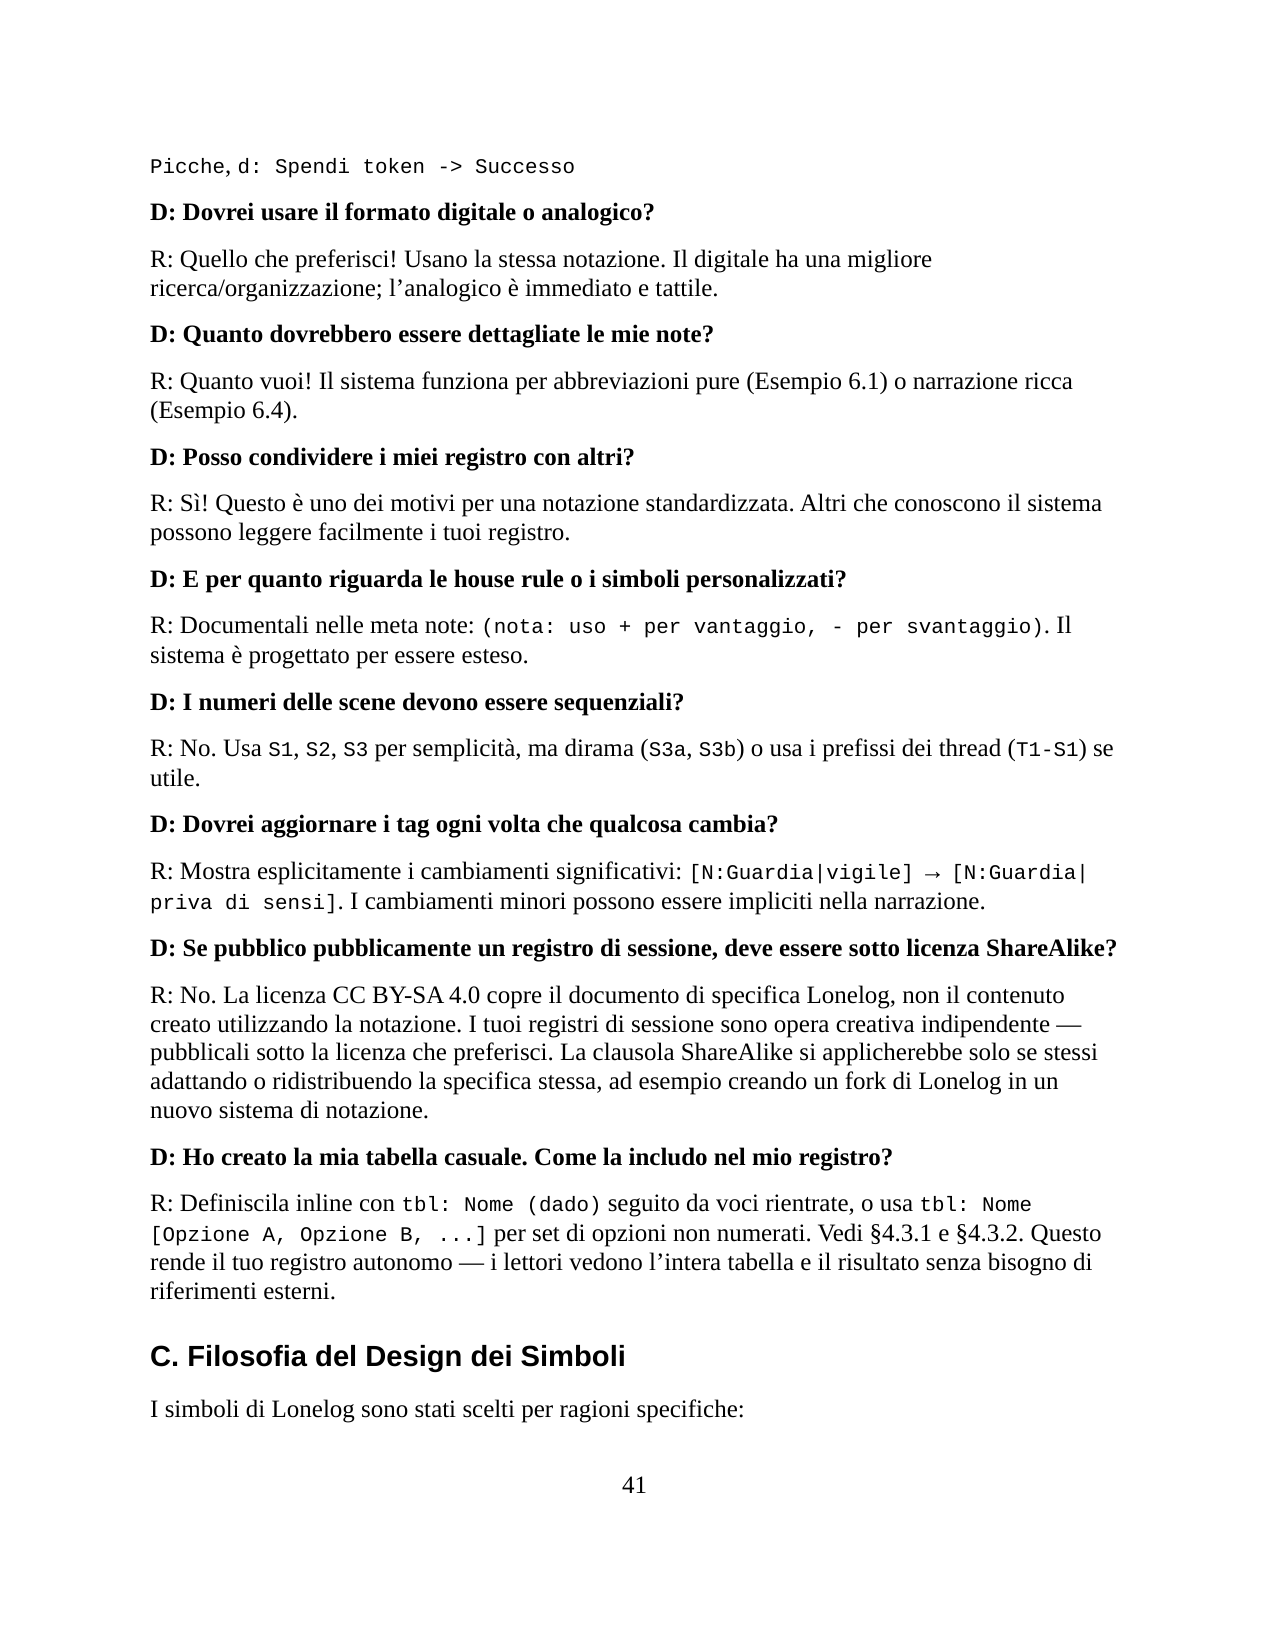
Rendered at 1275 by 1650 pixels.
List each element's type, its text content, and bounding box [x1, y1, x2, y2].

text D: Dovrei usare il formato digitale o analogico? [150, 197, 1125, 226]
text R: Sì! Questo è uno dei motivi per una notazione standardizzata. Altri che conoscono il sistema possono leggere facilmente i tuoi registro. [150, 488, 1125, 546]
text I simboli di Lonelog sono stati scelti per ragioni specifiche: [150, 1394, 1125, 1423]
text D: Se pubblico pubblicamente un registro di sessione, deve essere sotto licenza ShareAlike? [150, 933, 1125, 962]
text D: I numeri delle scene devono essere sequenziali? [150, 687, 1125, 715]
text R: Quanto vuoi! Il sistema funziona per abbreviazioni pure (Esempio 6.1) o narrazione ricca (Esempio 6.4). [150, 366, 1125, 424]
text R: Definiscila inline con tbl: Nome (dado) seguito da voci rientrate, o usa tbl: Nome [Opzione A, Opzione B, ...] per set di opzioni non numerati. Vedi §4.3.1 e §4.3.2. Questo rende il tuo registro autonomo — i lettori vedono l’intera tabella e il risultato senza bisogno di riferimenti esterni. [150, 1188, 1125, 1305]
text D: E per quanto riguarda le house rule o i simboli personalizzati? [150, 564, 1125, 592]
text R: No. Usa S1, S2, S3 per semplicità, ma dirama (S3a, S3b) o usa i prefissi dei thread (T1-S1) se utile. [150, 733, 1125, 792]
subtitle C. Filosofia del Design dei Simboli [150, 1339, 1125, 1372]
text R: Quello che preferisci! Usano la stessa notazione. Il digitale ha una migliore ricerca/organizzazione; l’analogico è immediato e tattile. [150, 244, 1125, 302]
text R: Mostra esplicitamente i cambiamenti significativi: [N:Guardia|vigile] → [N:Guardia|priva di sensi]. I cambiamenti minori possono essere impliciti nella narrazione. [150, 856, 1125, 915]
text R: No. La licenza CC BY-SA 4.0 copre il documento di specifica Lonelog, non il contenuto creato utilizzando la notazione. I tuoi registri di sessione sono opera creativa indipendente — pubblicali sotto la licenza che preferisci. La clausola ShareAlike si applicherebbe solo se stessi adattando o ridistribuendo la specifica stessa, ad esempio creando un fork di Lonelog in un nuovo sistema di notazione. [150, 980, 1125, 1124]
text D: Dovrei aggiornare i tag ogni volta che qualcosa cambia? [150, 809, 1125, 838]
text D: Ho creato la mia tabella casuale. Come la includo nel mio registro? [150, 1142, 1125, 1170]
text Picche, d: Spendi token -> Successo [150, 150, 1125, 179]
text D: Quanto dovrebbero essere dettagliate le mie note? [150, 319, 1125, 348]
text D: Posso condividere i miei registro con altri? [150, 442, 1125, 470]
text R: Documentali nelle meta note: (nota: uso + per vantaggio, - per svantaggio). Il sistema è progettato per essere esteso. [150, 610, 1125, 669]
